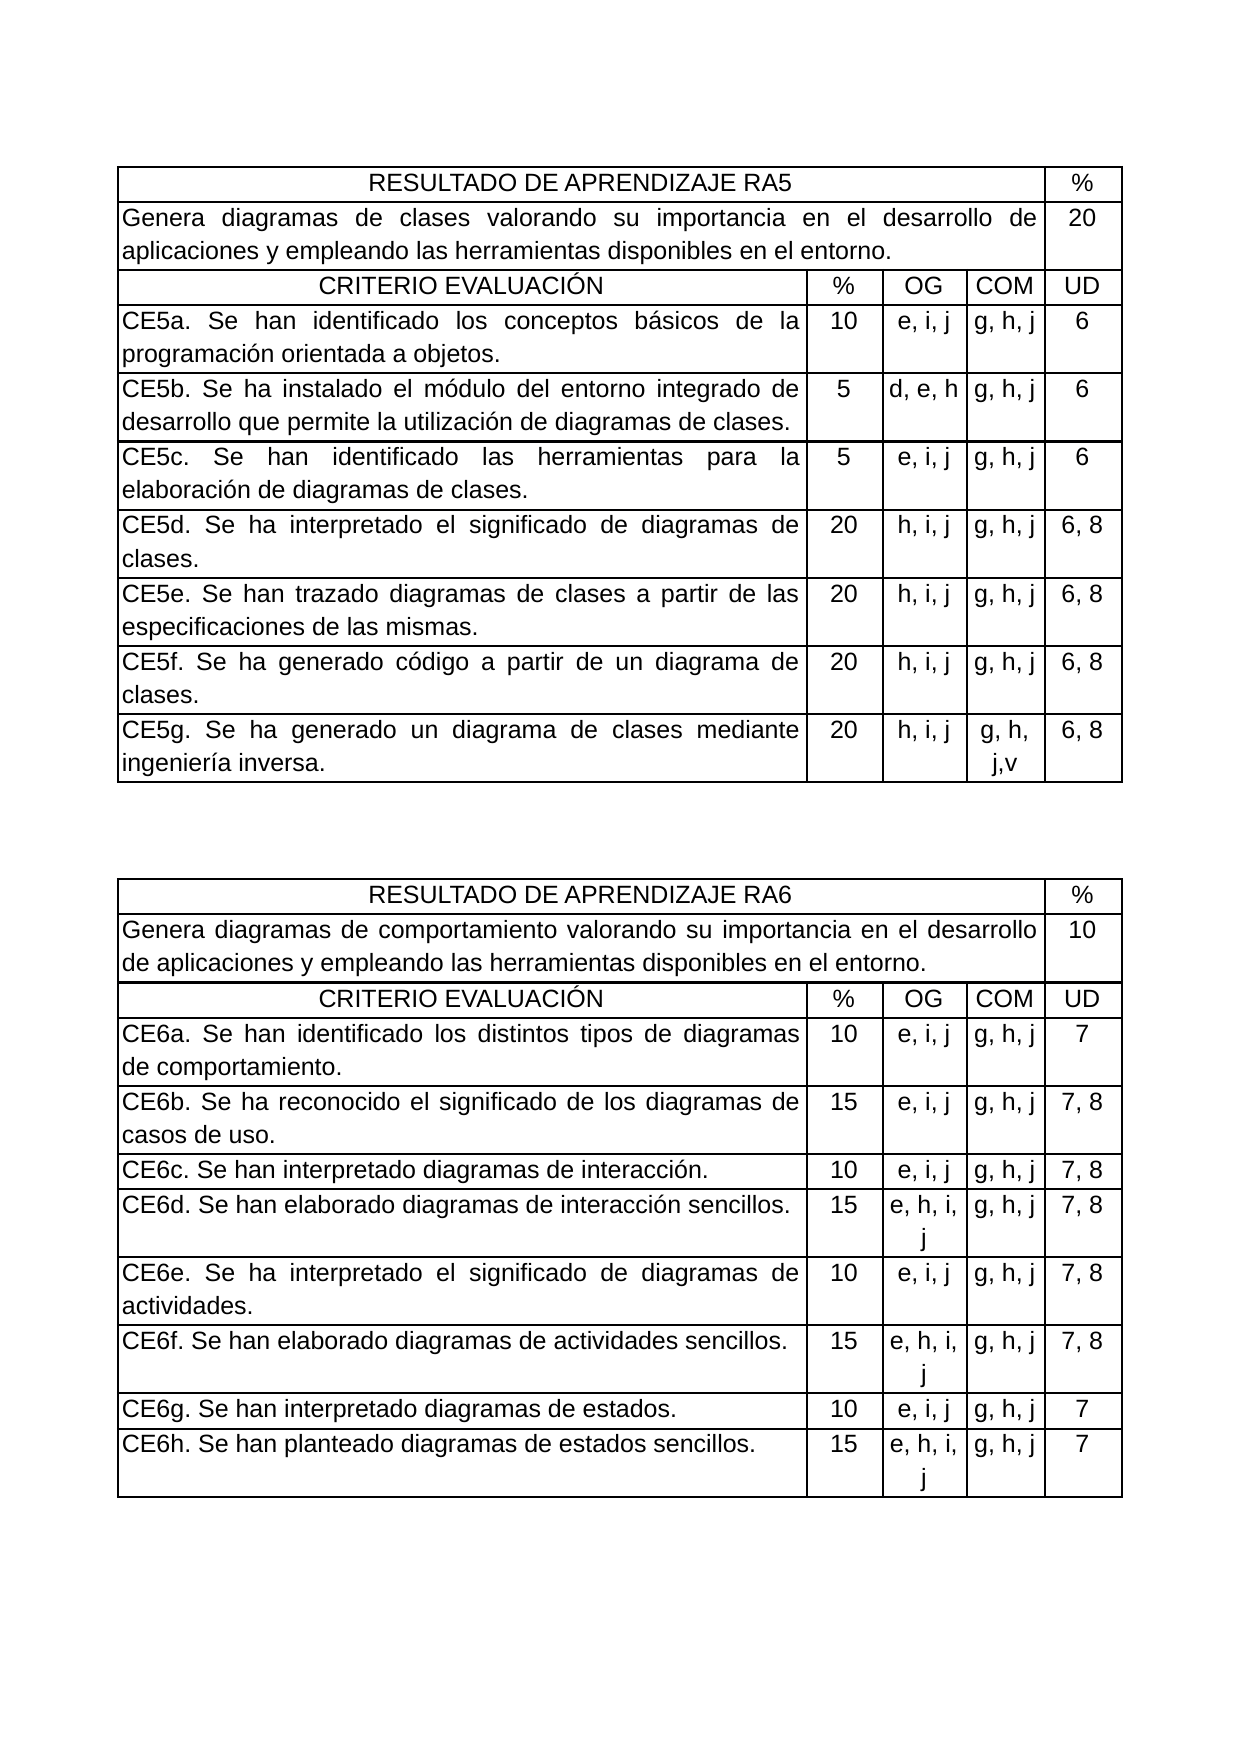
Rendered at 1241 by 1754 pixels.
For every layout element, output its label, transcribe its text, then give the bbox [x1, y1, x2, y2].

table_cell CE5d. Se ha interpretado el significado de diagramas de clases. [119, 511, 806, 577]
table_cell CRITERIO EVALUACIÓN [119, 271, 806, 304]
table_cell 7, 8 [1046, 1155, 1121, 1188]
table_cell CE6h. Se han planteado diagramas de estados sencillos. [119, 1430, 806, 1496]
table_cell 7 [1046, 1394, 1121, 1427]
table_cell 10 [808, 1019, 882, 1085]
table_cell 7, 8 [1046, 1258, 1121, 1324]
table_cell 7, 8 [1046, 1326, 1121, 1392]
table_header RESULTADO DE APRENDIZAJE RA5 [119, 168, 1044, 201]
table_cell COM [968, 984, 1044, 1017]
table_cell CRITERIO EVALUACIÓN [119, 984, 806, 1017]
table_cell OG [884, 271, 966, 304]
table_cell e, i, j [884, 443, 966, 508]
table_cell 6, 8 [1046, 511, 1121, 577]
table_cell 20 [808, 715, 882, 781]
table_cell g, h, j [968, 647, 1044, 713]
table_cell 5 [808, 443, 882, 508]
table_cell CE6f. Se han elaborado diagramas de actividades sencillos. [119, 1326, 806, 1392]
table_cell e, h, i, j [884, 1190, 966, 1256]
table_cell g, h, j [968, 579, 1044, 645]
table_cell 6 [1046, 374, 1121, 440]
table_cell % [808, 271, 882, 304]
table_cell 10 [1046, 915, 1121, 981]
table_cell CE6g. Se han interpretado diagramas de estados. [119, 1394, 806, 1427]
table_cell 15 [808, 1087, 882, 1153]
table_cell h, i, j [884, 647, 966, 713]
table_cell 10 [808, 1258, 882, 1324]
table_cell 10 [808, 1155, 882, 1188]
table_cell h, i, j [884, 511, 966, 577]
table_cell g, h, j [968, 1155, 1044, 1188]
table_cell CE5g. Se ha generado un diagrama de clases mediante ingeniería inversa. [119, 715, 806, 781]
table_cell 6, 8 [1046, 647, 1121, 713]
table_cell Genera diagramas de comportamiento valorando su importancia en el desarrollo de aplicaciones y empleando las herramientas disponibles en el entorno. [119, 915, 1044, 981]
table_cell CE5f. Se ha generado código a partir de un diagrama de clases. [119, 647, 806, 713]
table_cell Genera diagramas de clases valorando su importancia en el desarrollo de aplicaciones y empleando las herramientas disponibles en el entorno. [119, 203, 1044, 269]
table_cell CE6d. Se han elaborado diagramas de interacción sencillos. [119, 1190, 806, 1256]
table_cell g, h, j [968, 1430, 1044, 1496]
table_cell CE5c. Se han identificado las herramientas para la elaboración de diagramas de clases. [119, 443, 806, 508]
table_header % [1046, 168, 1121, 201]
table_cell CE6e. Se ha interpretado el significado de diagramas de actividades. [119, 1258, 806, 1324]
table_cell 20 [1046, 203, 1121, 269]
table_cell CE5e. Se han trazado diagramas de clases a partir de las especificaciones de las mismas. [119, 579, 806, 645]
table_header % [1046, 880, 1121, 913]
table_cell e, i, j [884, 306, 966, 372]
table_cell 6, 8 [1046, 715, 1121, 781]
table_cell g, h, j [968, 1394, 1044, 1427]
table_cell g, h, j,v [968, 715, 1044, 781]
table_cell CE6b. Se ha reconocido el significado de los diagramas de casos de uso. [119, 1087, 806, 1153]
table_header RESULTADO DE APRENDIZAJE RA6 [119, 880, 1044, 913]
table_cell 7, 8 [1046, 1087, 1121, 1153]
table_cell g, h, j [968, 1019, 1044, 1085]
table_cell e, i, j [884, 1394, 966, 1427]
table_cell UD [1046, 271, 1121, 304]
table_cell 7 [1046, 1430, 1121, 1496]
table_cell e, i, j [884, 1155, 966, 1188]
table_cell g, h, j [968, 1087, 1044, 1153]
table_cell 6 [1046, 306, 1121, 372]
table_cell 20 [808, 579, 882, 645]
table_cell e, i, j [884, 1019, 966, 1085]
table_cell g, h, j [968, 443, 1044, 508]
table_cell h, i, j [884, 579, 966, 645]
table_cell 20 [808, 647, 882, 713]
table_cell OG [884, 984, 966, 1017]
table_cell 15 [808, 1326, 882, 1392]
table_cell 7 [1046, 1019, 1121, 1085]
table_cell e, h, i, j [884, 1430, 966, 1496]
table_cell 10 [808, 1394, 882, 1427]
table_cell CE6c. Se han interpretado diagramas de interacción. [119, 1155, 806, 1188]
table_cell g, h, j [968, 374, 1044, 440]
table_cell 15 [808, 1430, 882, 1496]
table_cell e, i, j [884, 1087, 966, 1153]
table_cell e, i, j [884, 1258, 966, 1324]
table_cell 6 [1046, 443, 1121, 508]
table_cell e, h, i, j [884, 1326, 966, 1392]
table_cell CE5b. Se ha instalado el módulo del entorno integrado de desarrollo que permite la utilización de diagramas de clases. [119, 374, 806, 440]
table_cell % [808, 984, 882, 1017]
table_cell UD [1046, 984, 1121, 1017]
table_cell 7, 8 [1046, 1190, 1121, 1256]
table_cell COM [968, 271, 1044, 304]
table_cell 15 [808, 1190, 882, 1256]
table_cell g, h, j [968, 306, 1044, 372]
table_cell 20 [808, 511, 882, 577]
table_cell CE6a. Se han identificado los distintos tipos de diagramas de comportamiento. [119, 1019, 806, 1085]
table_cell d, e, h [884, 374, 966, 440]
table_cell g, h, j [968, 1326, 1044, 1392]
table_cell 6, 8 [1046, 579, 1121, 645]
table_cell 10 [808, 306, 882, 372]
table_cell g, h, j [968, 1190, 1044, 1256]
table_cell 5 [808, 374, 882, 440]
table_cell g, h, j [968, 511, 1044, 577]
table_cell h, i, j [884, 715, 966, 781]
table_cell CE5a. Se han identificado los conceptos básicos de la programación orientada a objetos. [119, 306, 806, 372]
table_cell g, h, j [968, 1258, 1044, 1324]
